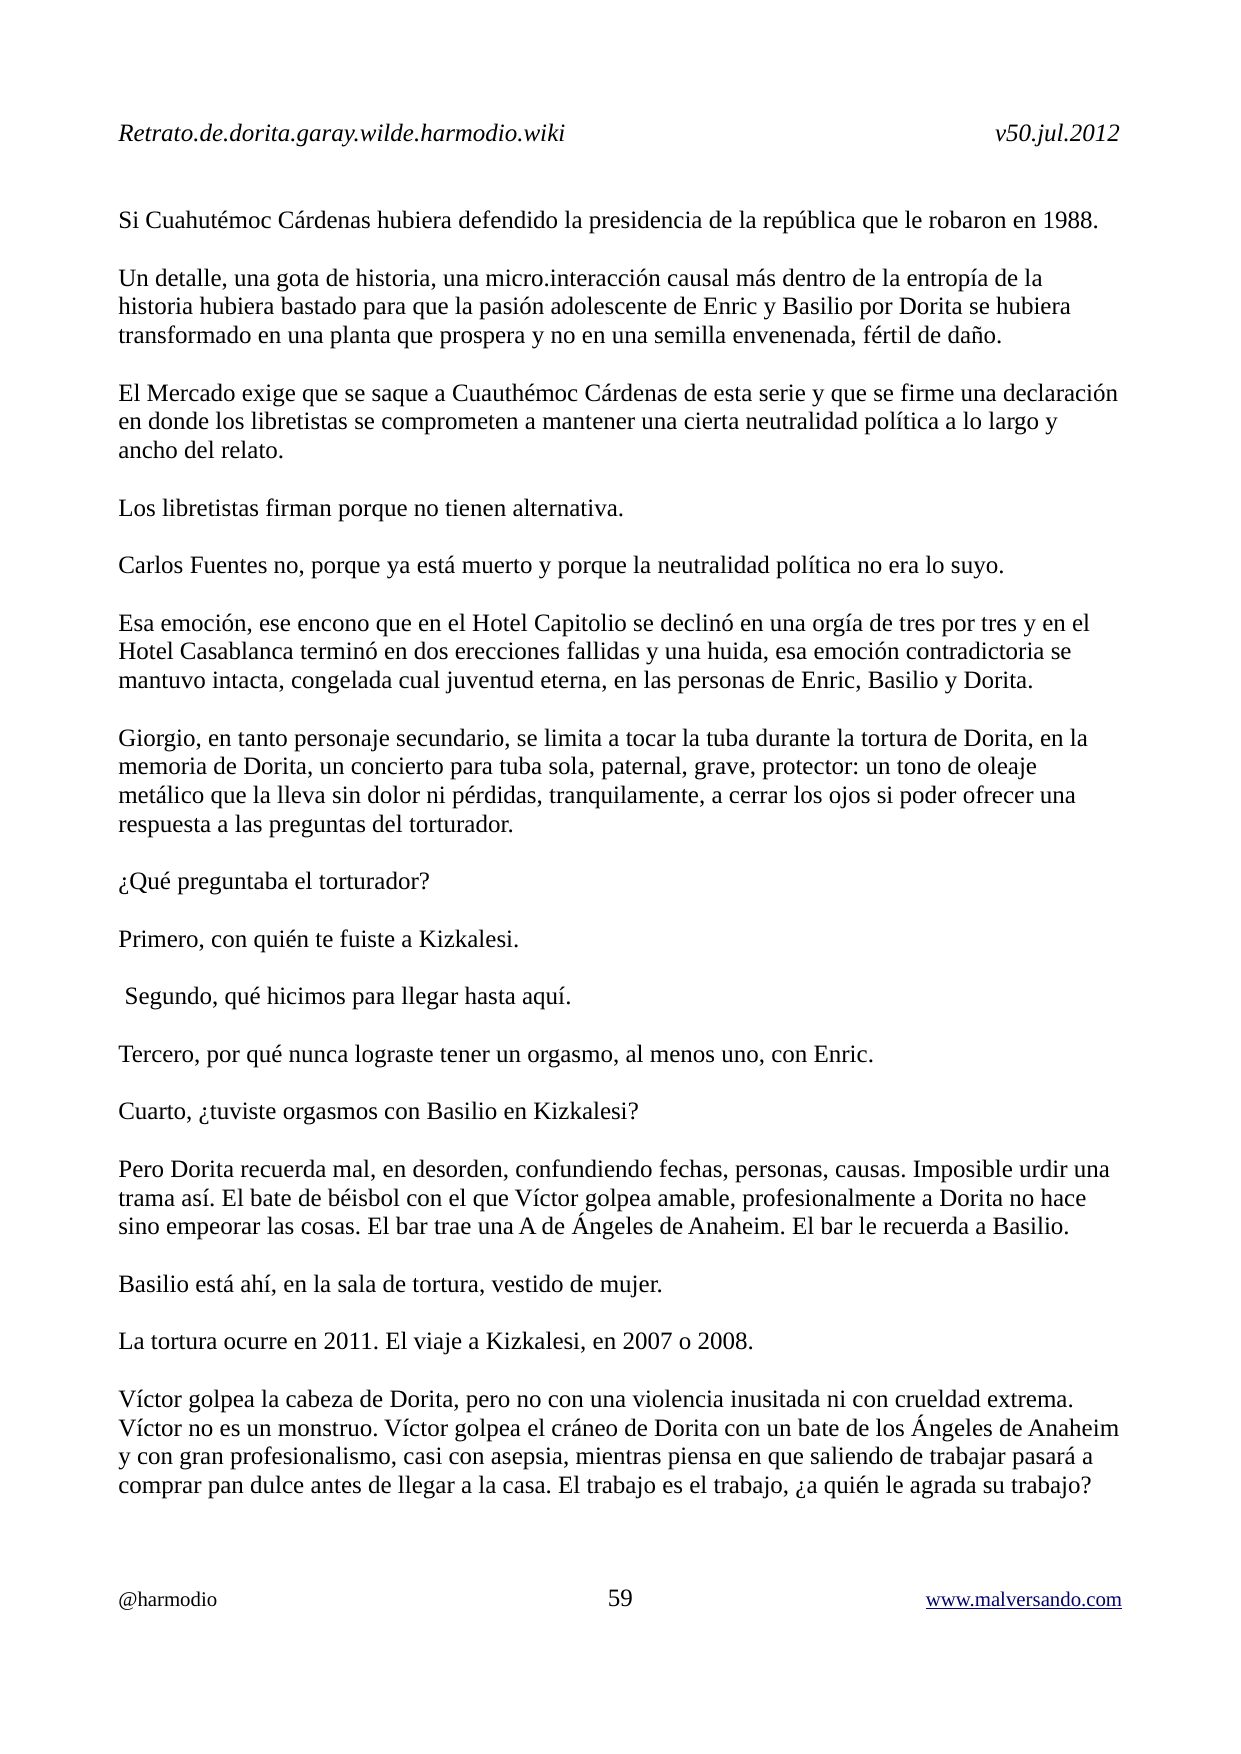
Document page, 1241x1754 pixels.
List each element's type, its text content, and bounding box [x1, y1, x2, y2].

text Esa emoción, ese encono que en el Hotel Capitolio se declinó en una orgía de tres por tres y en el Hotel Casablanca terminó en dos erecciones fallidas y una huida, esa emoción contradictoria se mantuvo intacta, congelada cual juventud eterna, en las personas de Enric, Basilio y Dorita. [118, 608, 1122, 694]
text ¿Qué preguntaba el torturador? [118, 866, 1122, 895]
text Un detalle, una gota de historia, una micro.interacción causal más dentro de la entropía de la historia hubiera bastado para que la pasión adolescente de Enric y Basilio por Dorita se hubiera transformado en una planta que prospera y no en una semilla envenenada, fértil de daño. [118, 263, 1122, 349]
text Basilio está ahí, en la sala de tortura, vestido de mujer. [118, 1269, 1122, 1298]
text Carlos Fuentes no, porque ya está muerto y porque la neutralidad política no era lo suyo. [118, 550, 1122, 579]
text Primero, con quién te fuiste a Kizkalesi. [118, 924, 1122, 953]
text Si Cuahutémoc Cárdenas hubiera defendido la presidencia de la república que le robaron en 1988. [118, 205, 1122, 234]
text Víctor golpea la cabeza de Dorita, pero no con una violencia inusitada ni con crueldad extrema. Víctor no es un monstruo. Víctor golpea el cráneo de Dorita con un bate de los Ángeles de Anaheim y con gran profesionalismo, casi con asepsia, mientras piensa en que saliendo de trabajar pasará a comprar pan dulce antes de llegar a la casa. El trabajo es el trabajo, ¿a quién le agrada su trabajo? [118, 1384, 1122, 1499]
text Los libretistas firman porque no tienen alternativa. [118, 493, 1122, 521]
text Cuarto, ¿tuviste orgasmos con Basilio en Kizkalesi? [118, 1096, 1122, 1125]
text Tercero, por qué nunca lograste tener un orgasmo, al menos uno, con Enric. [118, 1039, 1122, 1068]
text Pero Dorita recuerda mal, en desorden, confundiendo fechas, personas, causas. Imposible urdir una trama así. El bate de béisbol con el que Víctor golpea amable, profesionalmente a Dorita no hace sino empeorar las cosas. El bar trae una A de Ángeles de Anaheim. El bar le recuerda a Basilio. [118, 1154, 1122, 1240]
text El Mercado exige que se saque a Cuauthémoc Cárdenas de esta serie y que se firme una declaración en donde los libretistas se comprometen a mantener una cierta neutralidad política a lo largo y ancho del relato. [118, 378, 1122, 464]
text Giorgio, en tanto personaje secundario, se limita a tocar la tuba durante la tortura de Dorita, en la memoria de Dorita, un concierto para tuba sola, paternal, grave, protector: un tono de oleaje metálico que la lleva sin dolor ni pérdidas, tranquilamente, a cerrar los ojos si poder ofrecer una respuesta a las preguntas del torturador. [118, 723, 1122, 838]
text Segundo, qué hicimos para llegar hasta aquí. [118, 981, 1122, 1010]
text La tortura ocurre en 2011. El viaje a Kizkalesi, en 2007 o 2008. [118, 1326, 1122, 1355]
